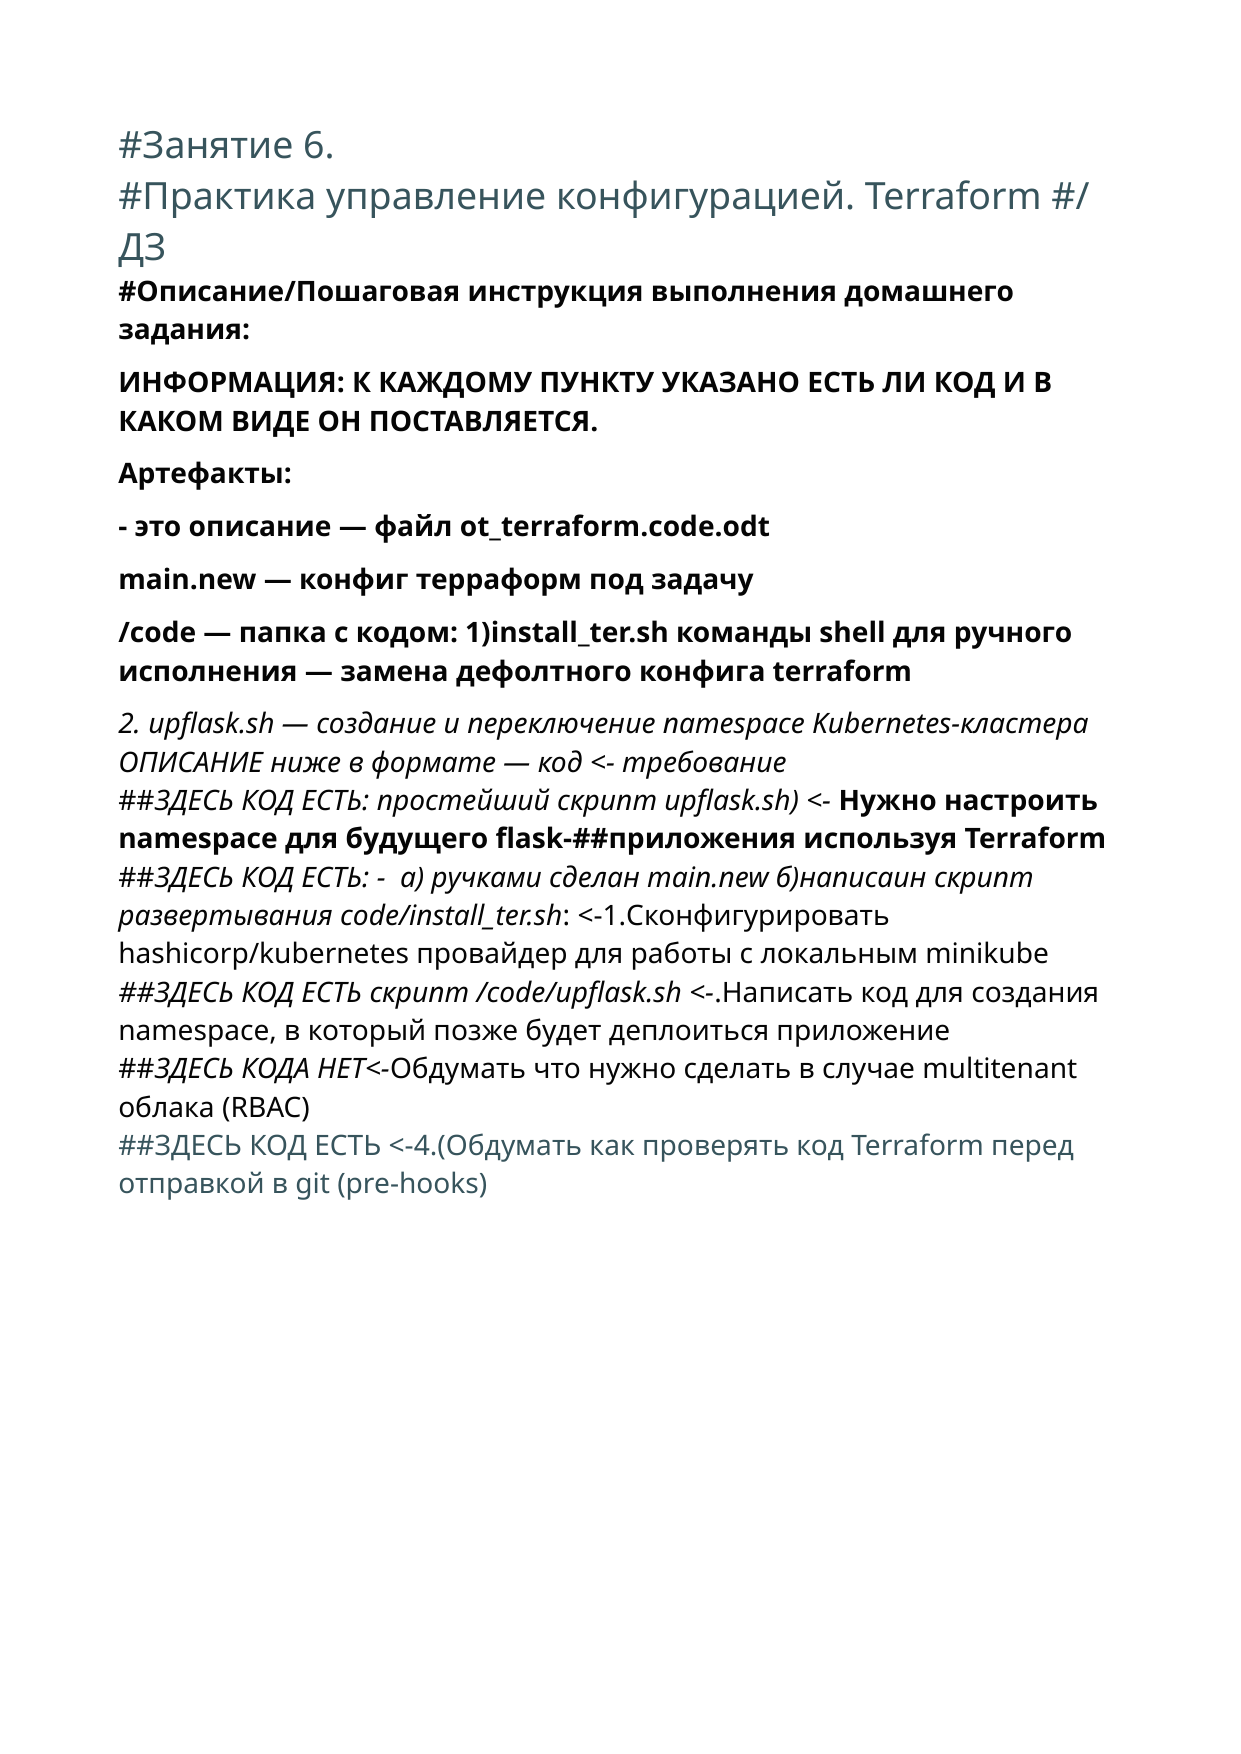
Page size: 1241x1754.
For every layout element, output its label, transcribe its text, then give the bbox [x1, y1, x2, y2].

text ##ЗДЕСЬ КОД ЕСТЬ: простейший скрипт upflask.sh) <- Нужно настроить namespace для будущего flask-##приложения используя Terraform [118, 780, 1122, 857]
text #Описание/Пошаговая инструкция выполнения домашнего задания: [118, 271, 1122, 348]
text Артефакты: [118, 454, 1122, 492]
list ##ЗДЕСЬ КОДА НЕТ<-Обдумать что нужно сделать в случае multitenant облака (RBAC) [118, 1049, 1122, 1125]
list ##ЗДЕСЬ КОД ЕСТЬ: - а) ручками сделан main.new б)написаин скрипт развертывания code/install_ter.sh: <-1.Сконфигурировать hashicorp/kubernetes провайдер для работы с локальным minikube [118, 857, 1122, 972]
list ##ЗДЕСЬ КОД ЕСТЬ скрипт /code/upflask.sh <-.Написать код для создания namespace, в который позже будет деплоиться приложение [118, 972, 1122, 1049]
text - это описание — файл ot_terraform.code.odt [118, 507, 1122, 545]
text ОПИСАНИЕ ниже в формате — код <- требование [118, 742, 1122, 780]
list ##ЗДЕСЬ КОД ЕСТЬ <-4.(Обдумать как проверять код Terraform перед отправкой в git (pre-hooks) [118, 1125, 1122, 1202]
text /code — папка с кодом: 1)install_ter.sh команды shell для ручного исполнения — замена дефолтного конфига terraform [118, 612, 1122, 689]
text #Занятие 6. #Практика управление конфигурацией. Terraform #/ ДЗ [118, 118, 1122, 271]
text main.new — конфиг терраформ под задачу [118, 559, 1122, 598]
text 2. upflask.sh — создание и переключение namespace Kubernetes-кластера [118, 704, 1122, 742]
text ИНФОРМАЦИЯ: К КАЖДОМУ ПУНКТУ УКАЗАНО ЕСТЬ ЛИ КОД И В КАКОМ ВИДЕ ОН ПОСТАВЛЯЕТСЯ. [118, 362, 1122, 439]
